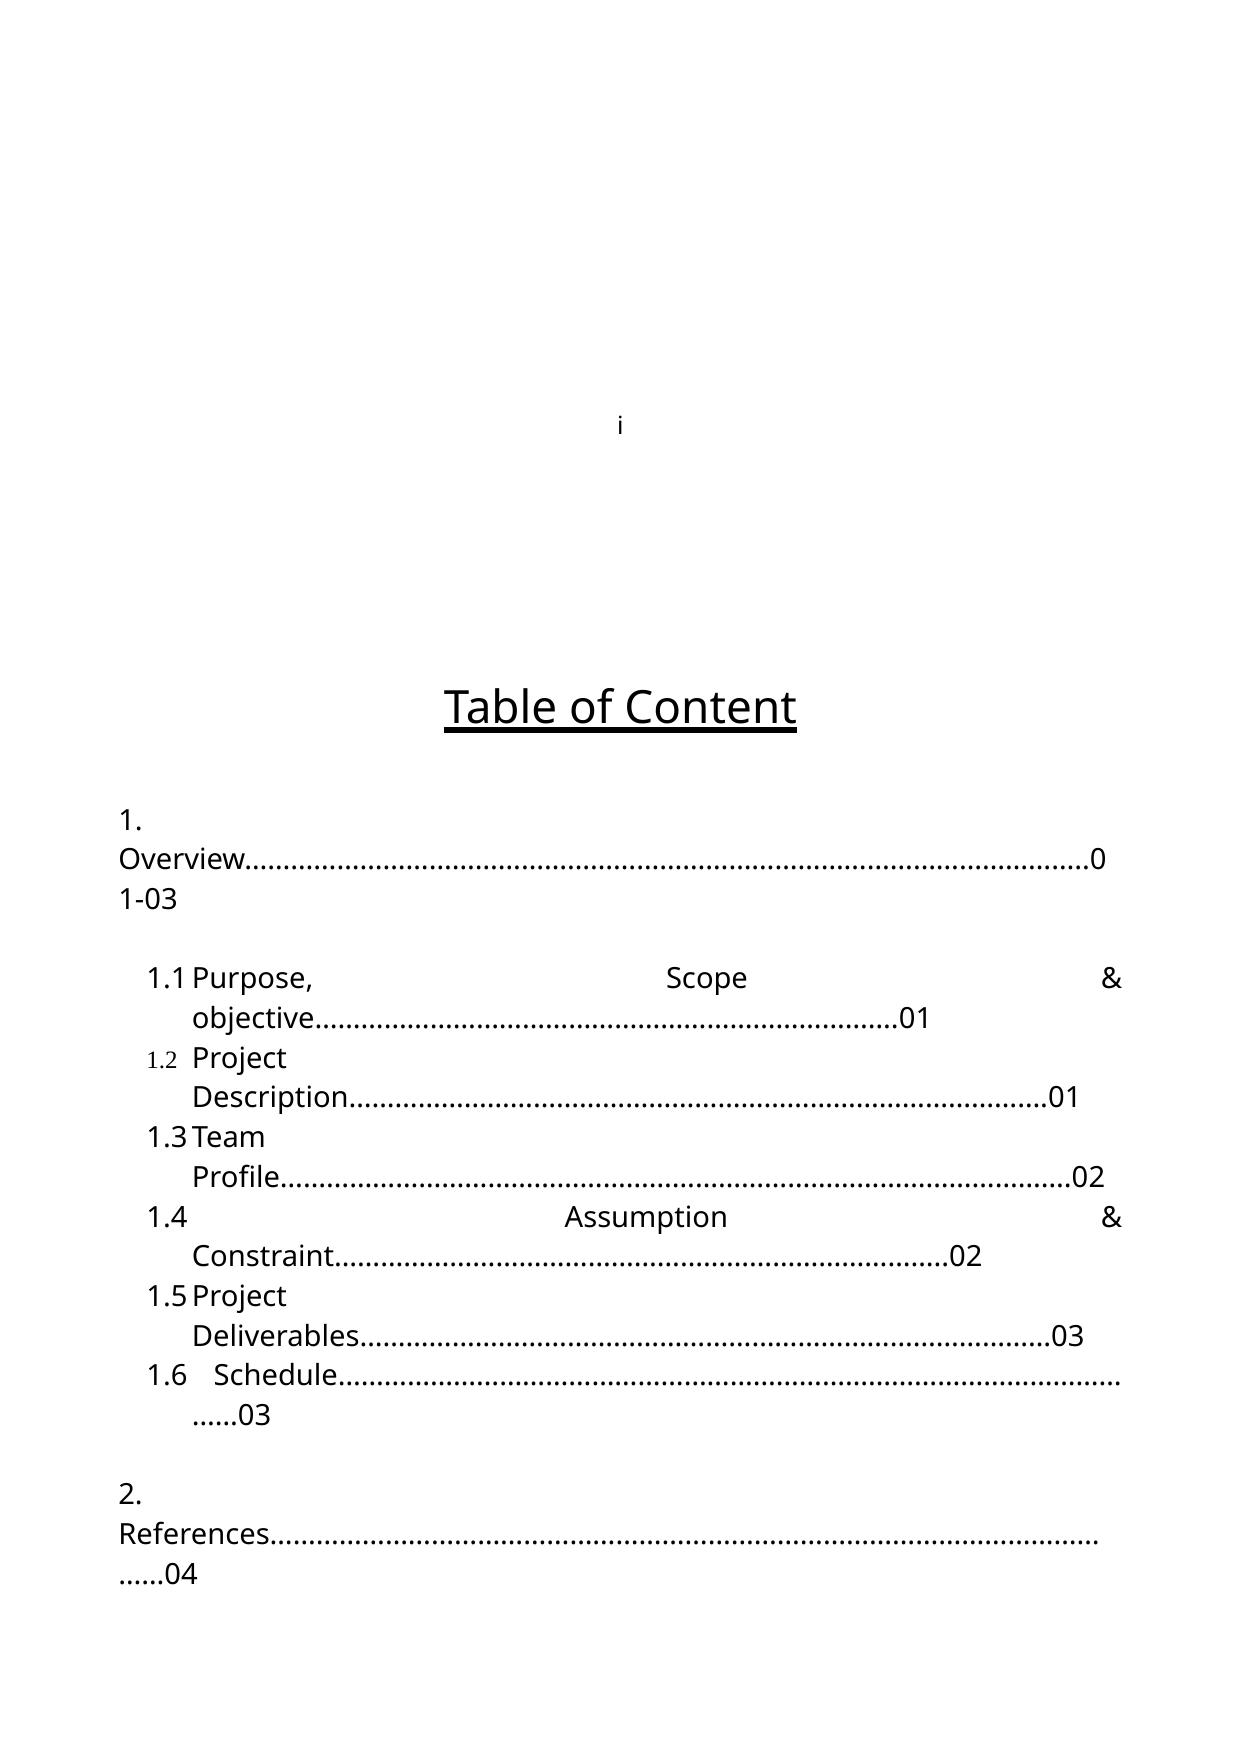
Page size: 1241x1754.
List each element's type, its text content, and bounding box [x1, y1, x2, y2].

text i [118, 407, 1122, 442]
list Schedule………………………………………………………………………………………………03 [146, 1354, 1122, 1434]
list Project Description……………………………………………………………………………….01 [146, 1037, 1122, 1116]
list Team Profile………………………………………………………………………………………….02 [146, 1116, 1122, 1196]
text 2. References……………………………………………………………………………………………………04 [118, 1474, 1122, 1593]
list Purpose, Scope & objective………………………………………………………………….01 [146, 958, 1122, 1037]
list Project Deliverables………………………………………………………………………………03 [146, 1275, 1122, 1354]
text Table of Content [118, 674, 1122, 737]
list Assumption & Constraint……………………………………………………………………..02 [146, 1196, 1122, 1275]
text 1. Overview………………………………………………………………………………………………..01-03 [118, 799, 1122, 918]
